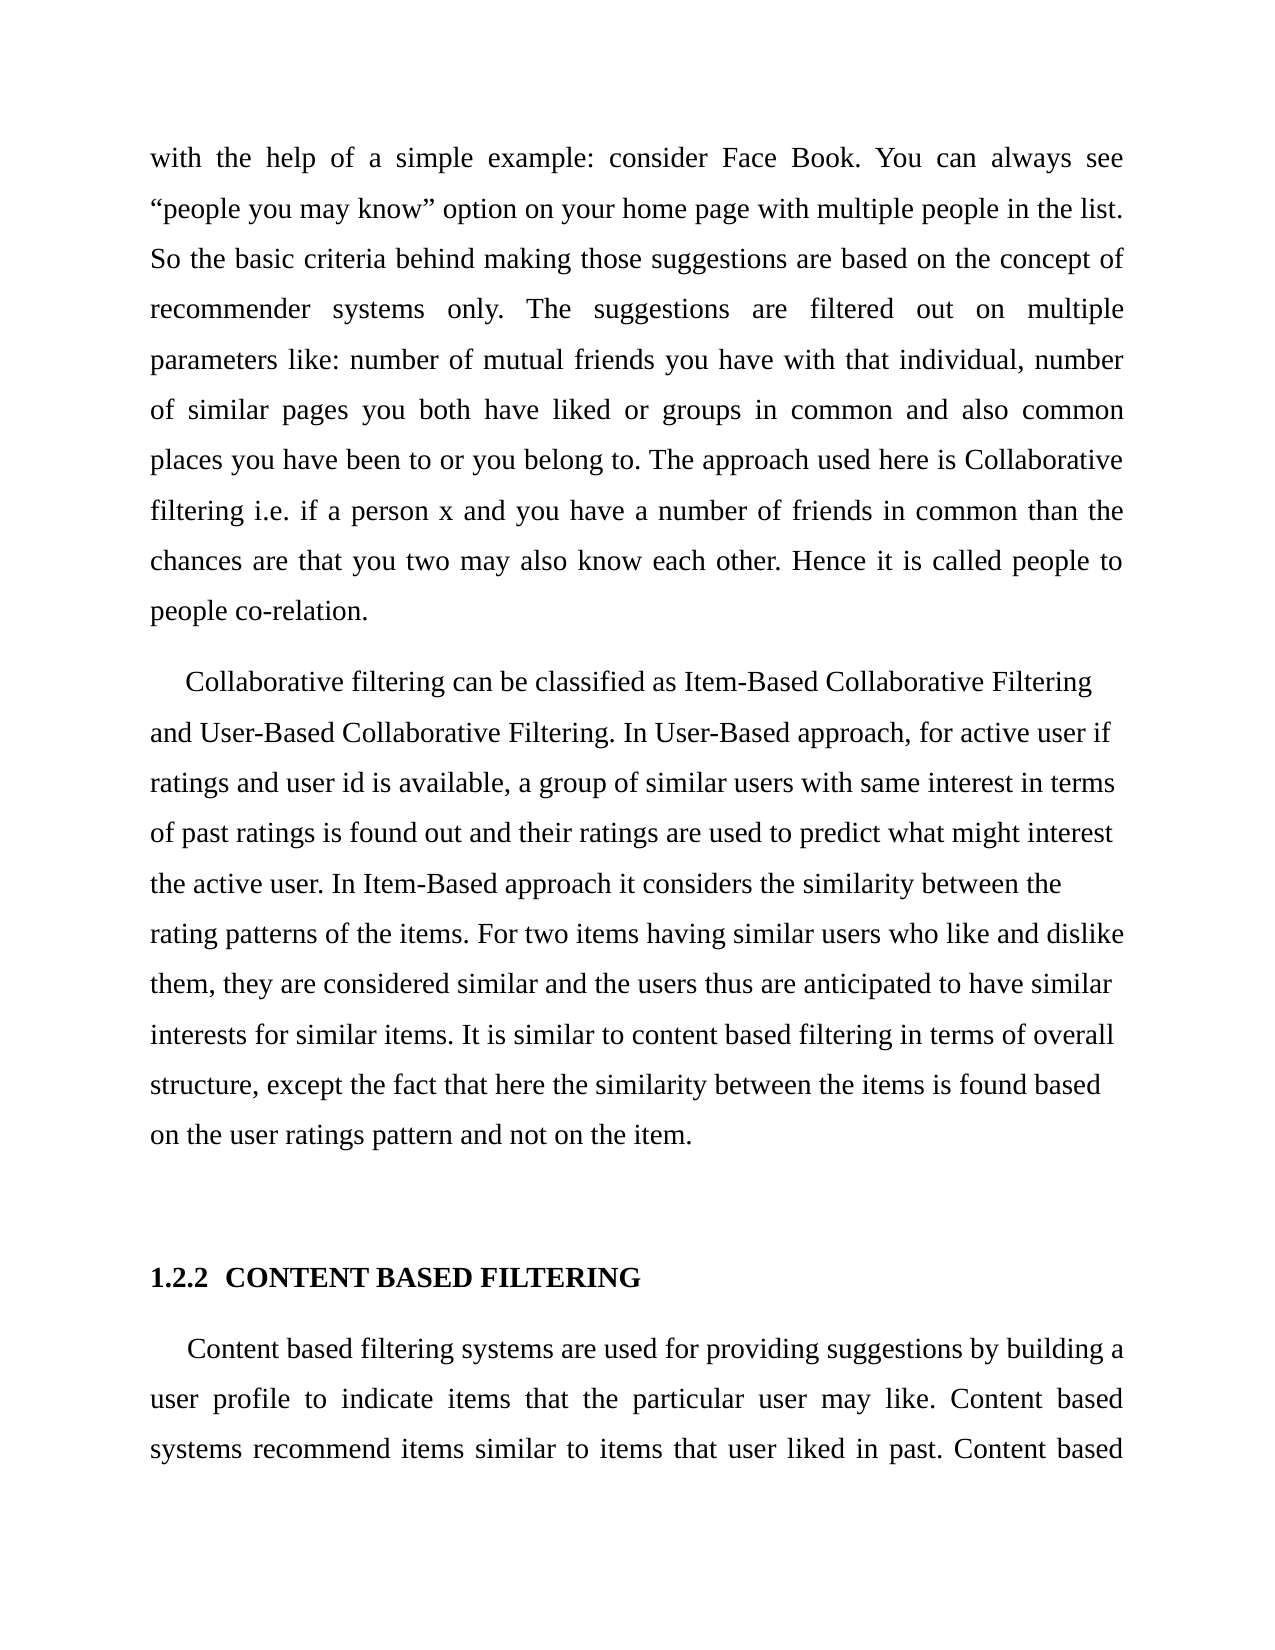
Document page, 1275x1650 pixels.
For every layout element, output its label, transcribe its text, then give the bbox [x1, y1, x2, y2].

text Content based filtering systems are used for providing suggestions by building a user profile to indicate items that the particular user may like. Content based systems recommend items similar to items that user liked in past. Content based [150, 1331, 1125, 1465]
text Collaborative filtering can be classified as Item-Based Collaborative Filtering and User-Based Collaborative Filtering. In User-Based approach, for active user if ratings and user id is available, a group of similar users with same interest in terms of past ratings is found out and their ratings are used to predict what might interest the active user. In Item-Based approach it considers the similarity between the rating patterns of the items. For two items having similar users who like and dislike them, they are considered similar and the users thus are anticipated to have similar interests for similar items. It is similar to content based filtering in terms of overall structure, except the fact that here the similarity between the items is found based on the user ratings pattern and not on the item. [150, 664, 1125, 1151]
text with the help of a simple example: consider Face Book. You can always see “people you may know” option on your home page with multiple people in the list. So the basic criteria behind making those suggestions are based on the concept of recommender systems only. The suggestions are filtered out on multiple parameters like: number of mutual friends you have with that individual, number of similar pages you both have liked or groups in common and also common places you have been to or you belong to. The approach used here is Collaborative filtering i.e. if a person x and you have a number of friends in common than the chances are that you two may also know each other. Hence it is called people to people co-relation. [150, 141, 1125, 627]
list CONTENT BASED FILTERING [150, 1260, 1125, 1293]
